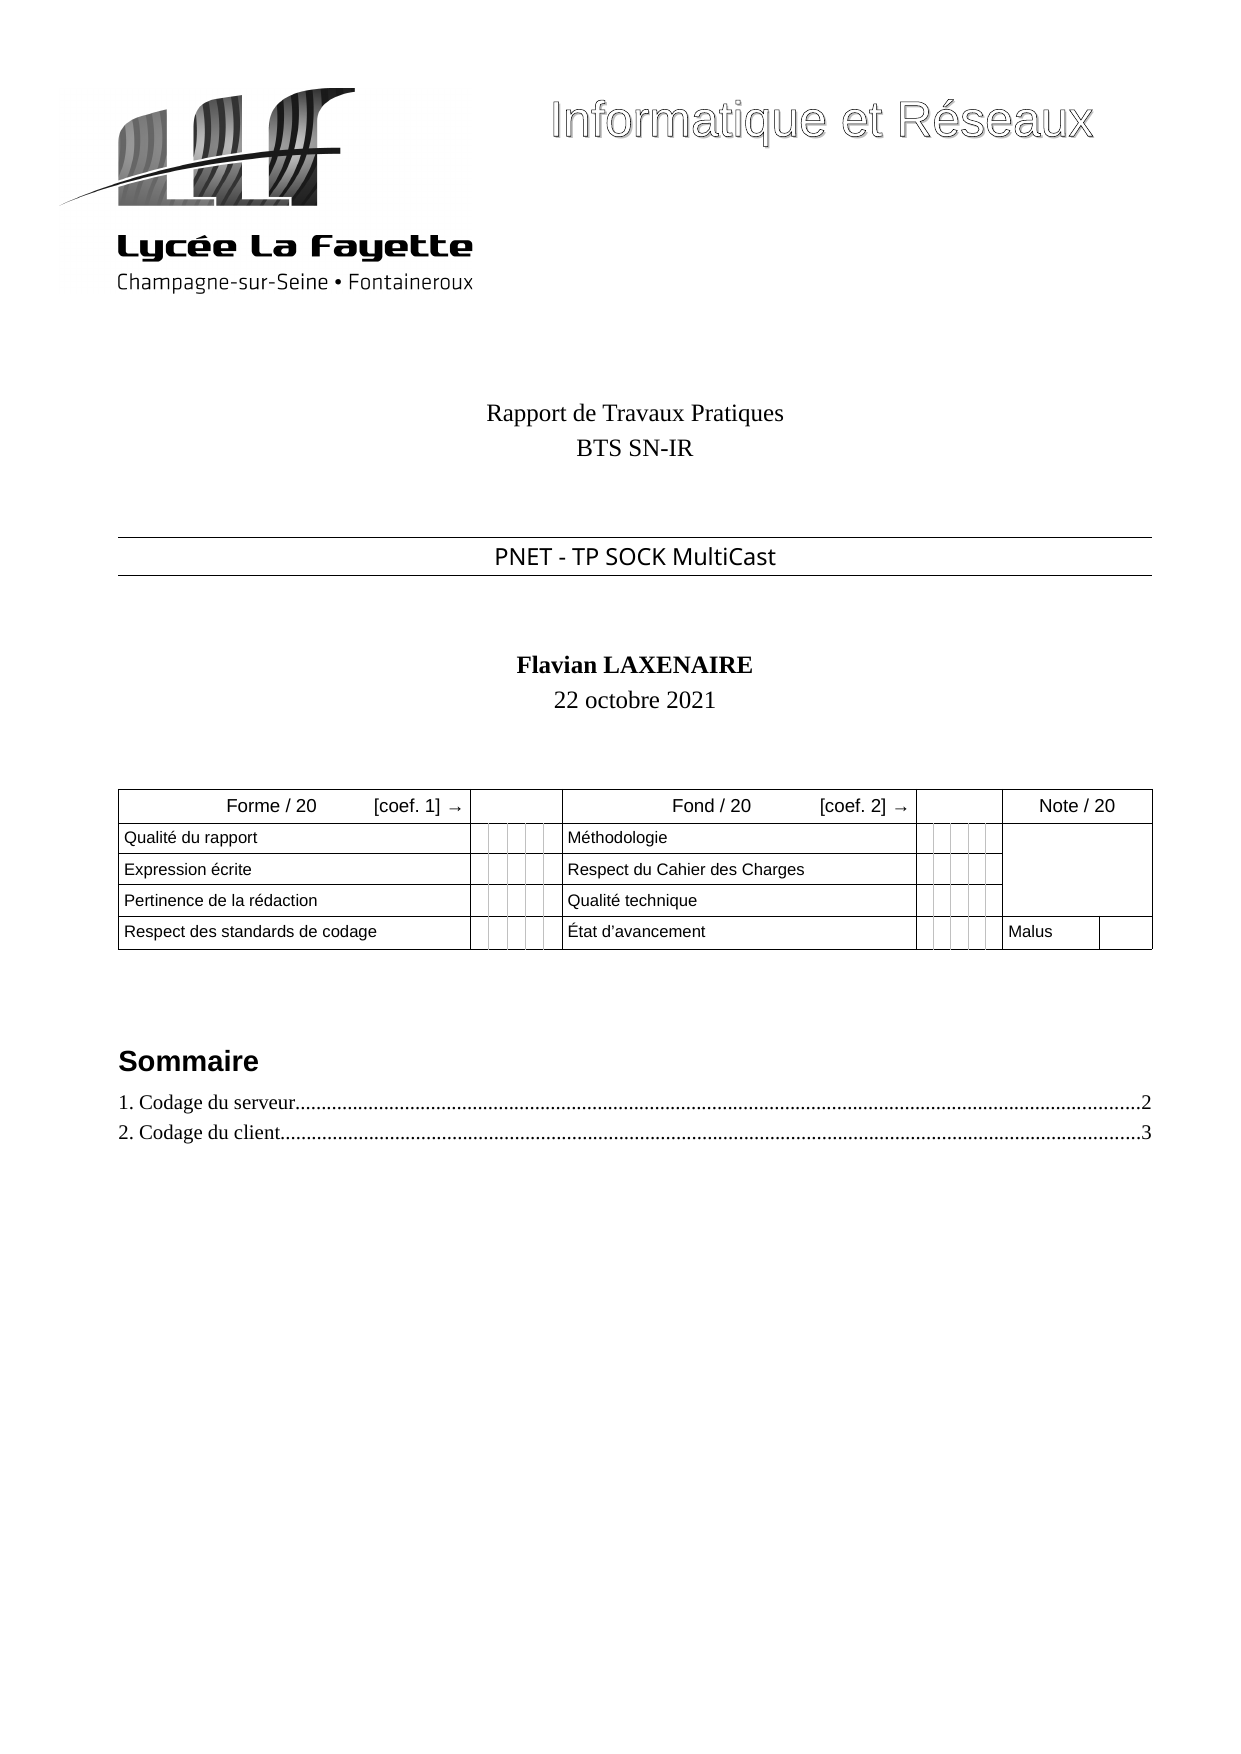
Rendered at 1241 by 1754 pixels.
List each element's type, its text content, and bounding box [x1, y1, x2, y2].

table_header Fond / 20 [coef. 2] → [563, 790, 916, 822]
table_cell [917, 824, 933, 853]
table_cell [471, 917, 488, 949]
table_cell [934, 824, 950, 853]
table_cell [1003, 824, 1152, 916]
table_cell [471, 885, 488, 916]
table_cell [951, 917, 968, 949]
table_cell [986, 917, 1002, 949]
table_header Note / 20 [1003, 790, 1152, 822]
table_cell Méthodologie [563, 824, 916, 853]
table_cell Respect des standards de codage [119, 917, 470, 949]
table_cell Respect du Cahier des Charges [563, 854, 916, 884]
table_cell [526, 854, 543, 884]
table_cell [508, 917, 525, 949]
text PNET - TP SOCK MultiCast [118, 538, 1152, 575]
text Informatique et Réseaux [490, 89, 1153, 147]
text BTS SN-IR [118, 433, 1152, 462]
text Rapport de Travaux Pratiques [118, 398, 1152, 427]
table_cell [471, 824, 488, 853]
table_cell [508, 824, 525, 853]
text 22 octobre 2021 [118, 685, 1152, 714]
table_cell [969, 917, 985, 949]
table_cell [526, 917, 543, 949]
text 2. Codage du client 3 [118, 1120, 1152, 1144]
table_cell Qualité technique [563, 885, 916, 916]
table_cell Malus [1003, 917, 1099, 949]
table_cell [986, 854, 1002, 884]
text 1. Codage du serveur 2 [118, 1090, 1152, 1114]
table_cell [951, 854, 968, 884]
table_cell [471, 854, 488, 884]
text Flavian LAXENAIRE [118, 650, 1152, 679]
table_cell [934, 917, 950, 949]
table_cell [526, 885, 543, 916]
table_cell [489, 854, 507, 884]
table_cell [969, 885, 985, 916]
table_cell [917, 885, 933, 916]
table_cell [489, 885, 507, 916]
table_cell Expression écrite [119, 854, 470, 884]
table_cell Pertinence de la rédaction [119, 885, 470, 916]
table_cell [544, 824, 562, 853]
table_cell [508, 854, 525, 884]
table_header [471, 790, 562, 822]
table_cell [951, 885, 968, 916]
table_cell [986, 885, 1002, 916]
table_cell [489, 824, 507, 853]
picture [59, 88, 473, 294]
table_cell [986, 824, 1002, 853]
table_cell État d’avancement [563, 917, 916, 949]
table_header Forme / 20 [coef. 1] → [119, 790, 470, 822]
table_cell Qualité du rapport [119, 824, 470, 853]
table_cell [526, 824, 543, 853]
table_cell [969, 854, 985, 884]
table_header [917, 790, 1002, 822]
table_cell [917, 917, 933, 949]
table_cell [544, 917, 562, 949]
table_cell [951, 824, 968, 853]
table_cell [544, 854, 562, 884]
table_cell [544, 885, 562, 916]
table_cell [1100, 917, 1152, 949]
table_cell [508, 885, 525, 916]
table_cell [489, 917, 507, 949]
subtitle Sommaire [118, 1044, 1152, 1077]
table_cell [934, 885, 950, 916]
table_cell [969, 824, 985, 853]
table_cell [917, 854, 933, 884]
table_cell [934, 854, 950, 884]
